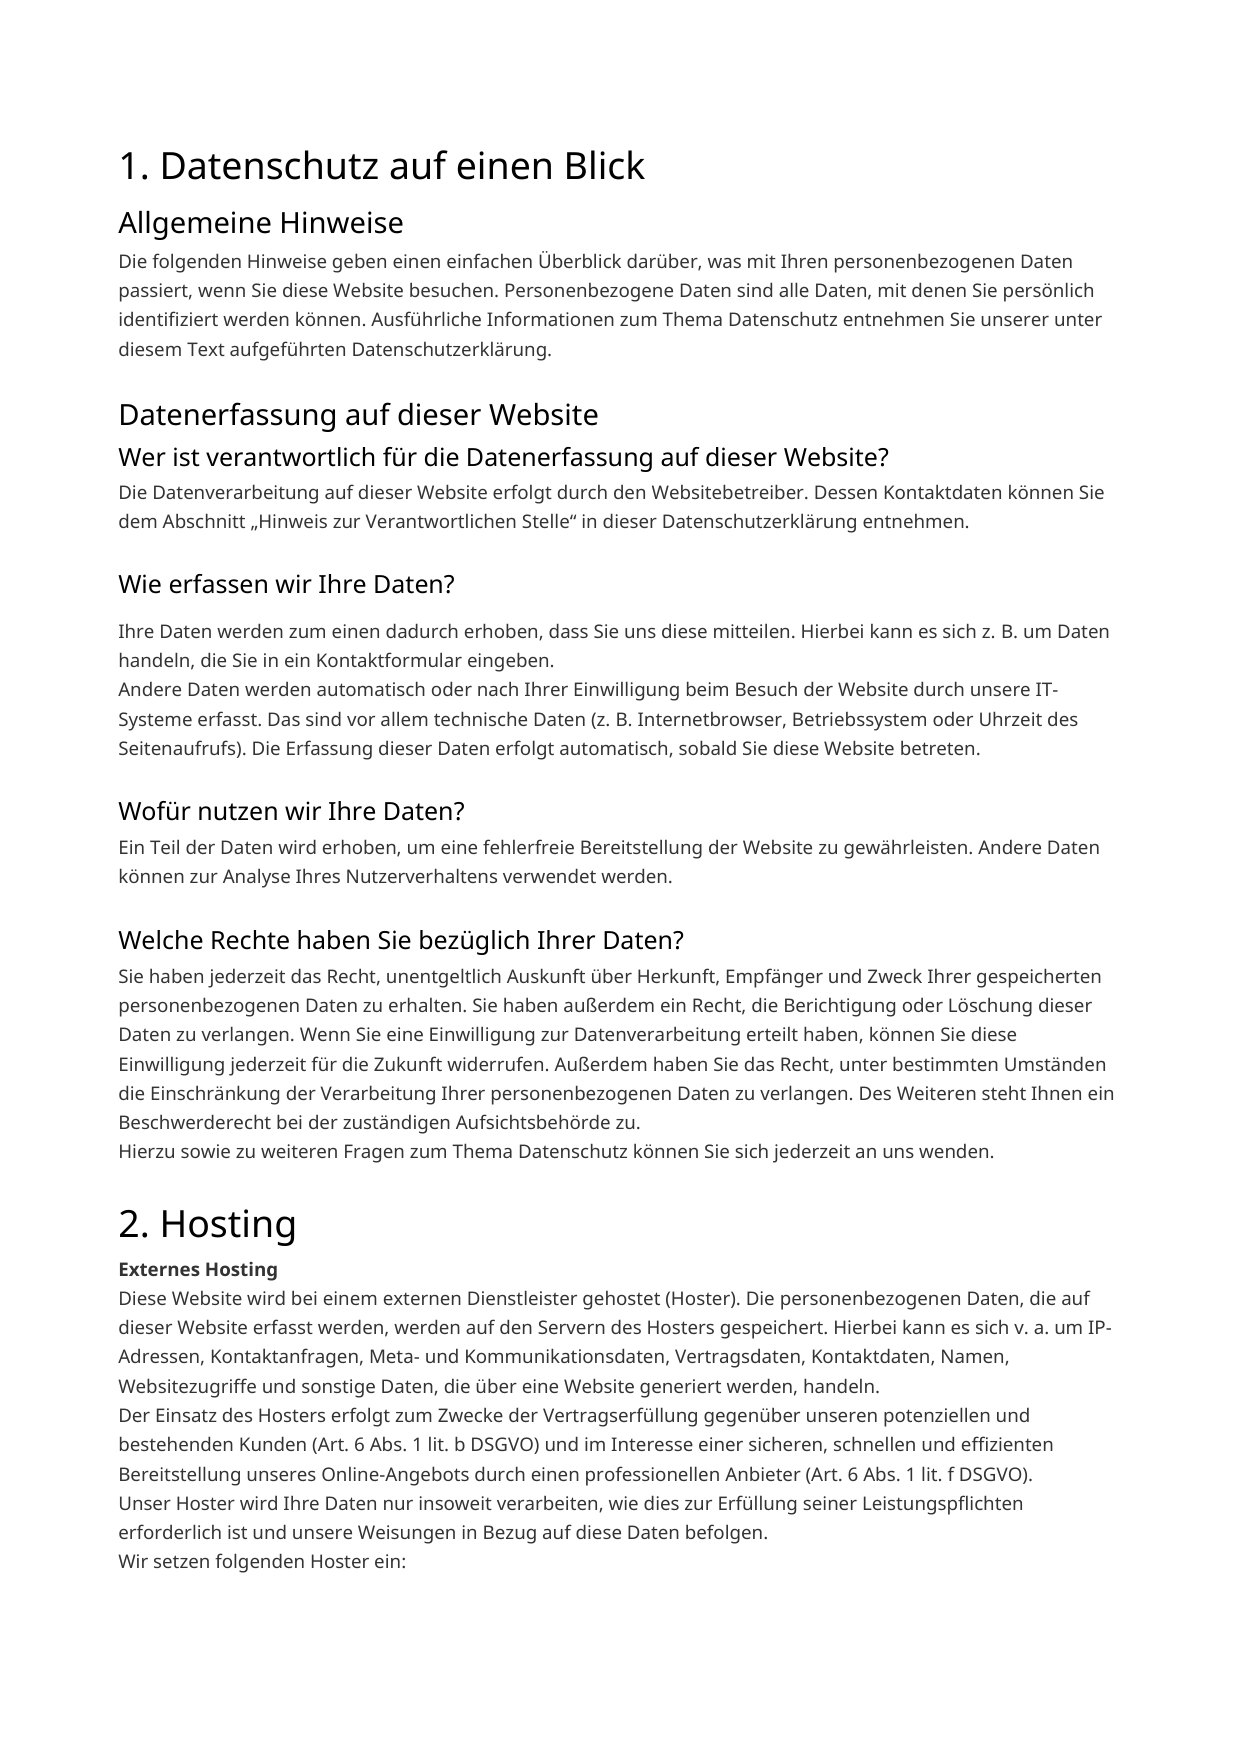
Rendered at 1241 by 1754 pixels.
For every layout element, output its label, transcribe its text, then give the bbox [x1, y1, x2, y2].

text Ein Teil der Daten wird erhoben, um eine fehlerfreie Bereitstellung der Website zu gewährleisten. Andere Daten können zur Analyse Ihres Nutzerverhaltens verwendet werden. [118, 834, 1122, 889]
text Wir setzen folgenden Hoster ein: [118, 1549, 1122, 1574]
subtitle Wer ist verantwortlich für die Datenerfassung auf dieser Website? [118, 440, 1122, 474]
subtitle Welche Rechte haben Sie bezüglich Ihrer Daten? [118, 922, 1122, 956]
text Ihre Daten werden zum einen dadurch erhoben, dass Sie uns diese mitteilen. Hierbei kann es sich z. B. um Daten handeln, die Sie in ein Kontaktformular eingeben. [118, 618, 1122, 673]
text Externes Hosting [118, 1256, 1122, 1282]
subtitle Datenerfassung auf dieser Website [118, 394, 1122, 434]
text Die Datenverarbeitung auf dieser Website erfolgt durch den Websitebetreiber. Dessen Kontaktdaten können Sie dem Abschnitt „Hinweis zur Verantwortlichen Stelle“ in dieser Datenschutzerklärung entnehmen. [118, 479, 1122, 534]
text Andere Daten werden automatisch oder nach Ihrer Einwilligung beim Besuch der Website durch unsere IT-Systeme erfasst. Das sind vor allem technische Daten (z. B. Internetbrowser, Betriebssystem oder Uhrzeit des Seitenaufrufs). Die Erfassung dieser Daten erfolgt automatisch, sobald Sie diese Website betreten. [118, 677, 1122, 761]
text Der Einsatz des Hosters erfolgt zum Zwecke der Vertragserfüllung gegenüber unseren potenziellen und bestehenden Kunden (Art. 6 Abs. 1 lit. b DSGVO) und im Interesse einer sicheren, schnellen und effizienten Bereitstellung unseres Online-Angebots durch einen professionellen Anbieter (Art. 6 Abs. 1 lit. f DSGVO). [118, 1402, 1122, 1486]
text Sie haben jederzeit das Recht, unentgeltlich Auskunft über Herkunft, Empfänger und Zweck Ihrer gespeicherten personenbezogenen Daten zu erhalten. Sie haben außerdem ein Recht, die Berichtigung oder Löschung dieser Daten zu verlangen. Wenn Sie eine Einwilligung zur Datenverarbeitung erteilt haben, können Sie diese Einwilligung jederzeit für die Zukunft widerrufen. Außerdem haben Sie das Recht, unter bestimmten Umständen die Einschränkung der Verarbeitung Ihrer personenbezogenen Daten zu verlangen. Des Weiteren steht Ihnen ein Beschwerderecht bei der zuständigen Aufsichtsbehörde zu. [118, 963, 1122, 1135]
subtitle 1. Datenschutz auf einen Blick [118, 139, 1122, 190]
text Die folgenden Hinweise geben einen einfachen Überblick darüber, was mit Ihren personenbezogenen Daten passiert, wenn Sie diese Website besuchen. Personenbezogene Daten sind alle Daten, mit denen Sie persönlich identifiziert werden können. Ausführliche Informationen zum Thema Datenschutz entnehmen Sie unserer unter diesem Text aufgeführten Datenschutzerklärung. [118, 248, 1122, 361]
text Unser Hoster wird Ihre Daten nur insoweit verarbeiten, wie dies zur Erfüllung seiner Leistungspflichten erforderlich ist und unsere Weisungen in Bezug auf diese Daten befolgen. [118, 1490, 1122, 1545]
subtitle 2. Hosting [118, 1197, 1122, 1248]
subtitle Wie erfassen wir Ihre Daten? [118, 567, 1122, 601]
subtitle Wofür nutzen wir Ihre Daten? [118, 794, 1122, 828]
text Hierzu sowie zu weiteren Fragen zum Thema Datenschutz können Sie sich jederzeit an uns wenden. [118, 1139, 1122, 1164]
subtitle Allgemeine Hinweise [118, 202, 1122, 242]
text Diese Website wird bei einem externen Dienstleister gehostet (Hoster). Die personenbezogenen Daten, die auf dieser Website erfasst werden, werden auf den Servern des Hosters gespeichert. Hierbei kann es sich v. a. um IP-Adressen, Kontaktanfragen, Meta- und Kommunikationsdaten, Vertragsdaten, Kontaktdaten, Namen, Websitezugriffe und sonstige Daten, die über eine Website generiert werden, handeln. [118, 1285, 1122, 1399]
